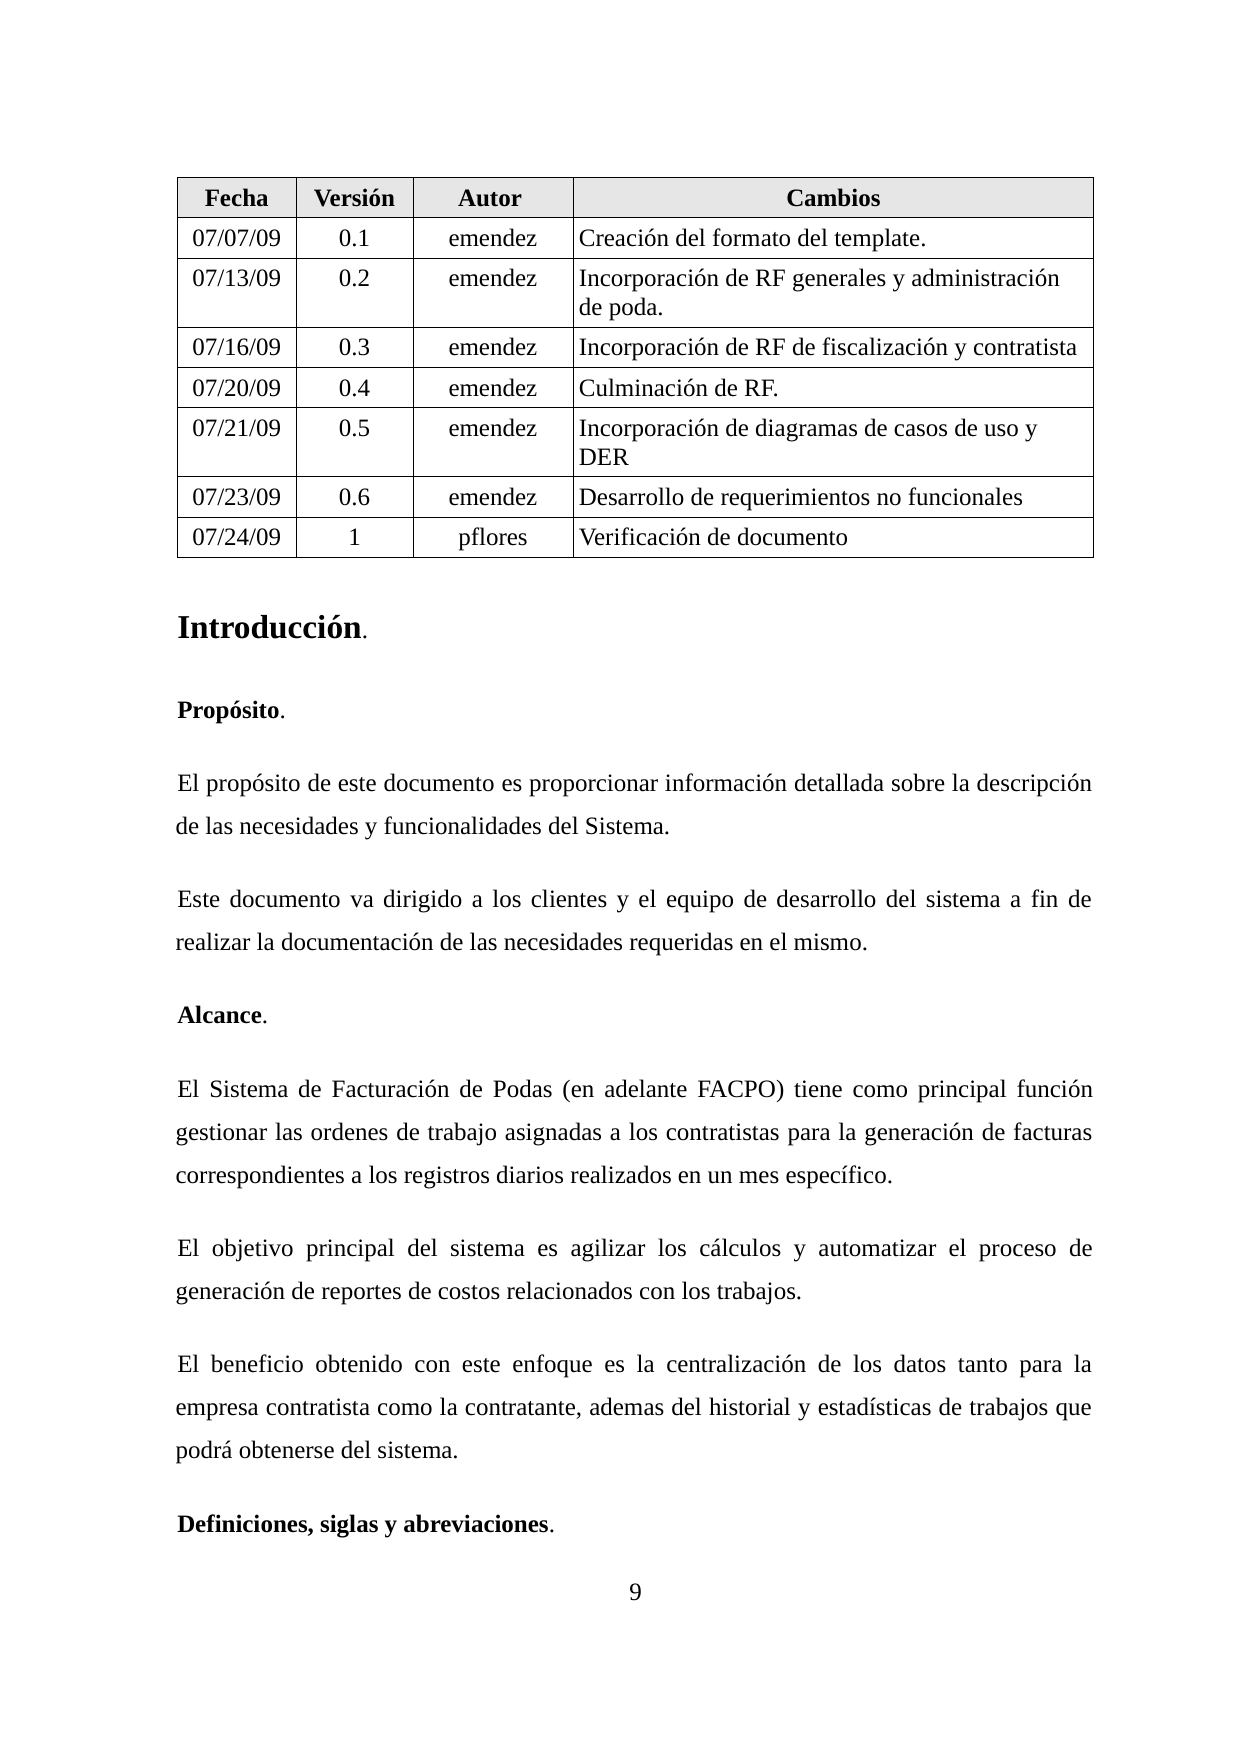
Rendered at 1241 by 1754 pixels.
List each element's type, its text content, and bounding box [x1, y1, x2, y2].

text El propósito de este documento es proporcionar información detallada sobre la descripción de las necesidades y funcionalidades del Sistema. [175, 768, 1093, 840]
text Alcance. [175, 1001, 1093, 1029]
table_header Fecha [178, 178, 296, 217]
table_header Versión [297, 178, 413, 217]
table_cell 07/13/09 [178, 259, 296, 327]
table_cell 0.2 [297, 259, 413, 327]
table_header Cambios [574, 178, 1093, 217]
table_cell 07/16/09 [178, 328, 296, 367]
table_cell 0.3 [297, 328, 413, 367]
text Este documento va dirigido a los clientes y el equipo de desarrollo del sistema a fin de realizar la documentación de las necesidades requeridas en el mismo. [175, 884, 1093, 956]
text El beneficio obtenido con este enfoque es la centralización de los datos tanto para la empresa contratista como la contratante, ademas del historial y estadísticas de trabajos que podrá obtenerse del sistema. [175, 1349, 1093, 1464]
text Definiciones, siglas y abreviaciones. [175, 1509, 1093, 1537]
table_cell Incorporación de diagramas de casos de uso y DER [574, 408, 1093, 476]
table_cell 0.1 [297, 218, 413, 258]
table_cell Creación del formato del template. [574, 218, 1093, 258]
table_cell emendez [414, 218, 573, 258]
text Propósito. [175, 695, 1093, 724]
table_cell 1 [297, 518, 413, 557]
table_cell 07/23/09 [178, 477, 296, 517]
table_cell emendez [414, 328, 573, 367]
table_cell 07/20/09 [178, 368, 296, 407]
table_cell 07/24/09 [178, 518, 296, 557]
table_cell 0.4 [297, 368, 413, 407]
table_cell emendez [414, 368, 573, 407]
table_header Autor [414, 178, 573, 217]
table_cell Desarrollo de requerimientos no funcionales [574, 477, 1093, 517]
table_cell pflores [414, 518, 573, 557]
table_cell 0.6 [297, 477, 413, 517]
table_cell emendez [414, 408, 573, 476]
table_cell 07/21/09 [178, 408, 296, 476]
table_cell emendez [414, 259, 573, 327]
table_cell 07/07/09 [178, 218, 296, 258]
table_cell 0.5 [297, 408, 413, 476]
table_cell Verificación de documento [574, 518, 1093, 557]
text Introducción. [175, 607, 1093, 646]
table_cell Incorporación de RF generales y administración de poda. [574, 259, 1093, 327]
table_cell Incorporación de RF de fiscalización y contratista [574, 328, 1093, 367]
text El objetivo principal del sistema es agilizar los cálculos y automatizar el proceso de generación de reportes de costos relacionados con los trabajos. [175, 1233, 1093, 1305]
text El Sistema de Facturación de Podas (en adelante FACPO) tiene como principal función gestionar las ordenes de trabajo asignadas a los contratistas para la generación de facturas correspondientes a los registros diarios realizados en un mes específico. [175, 1074, 1093, 1189]
table_cell emendez [414, 477, 573, 517]
table_cell Culminación de RF. [574, 368, 1093, 407]
